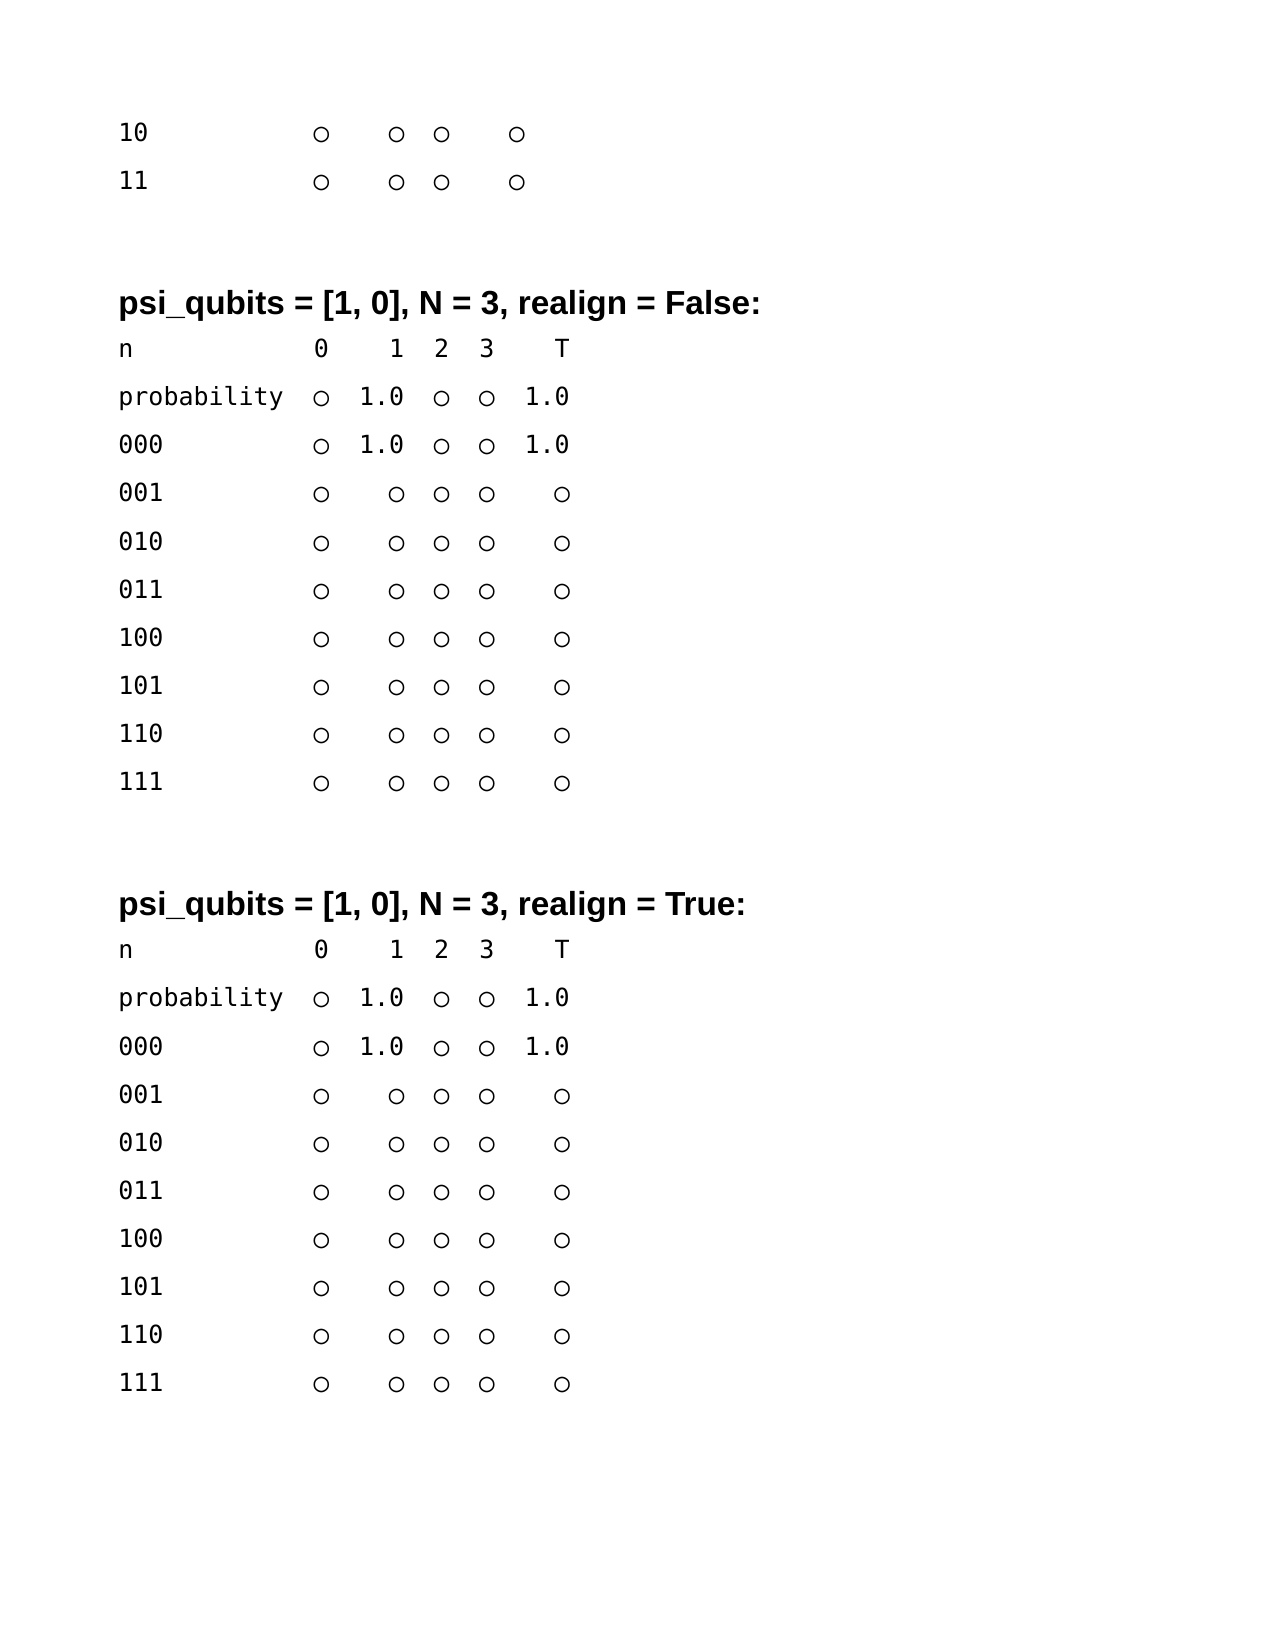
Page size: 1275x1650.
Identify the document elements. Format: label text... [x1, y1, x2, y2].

text 110 ◯ ◯ ◯ ◯ ◯ [118, 719, 1157, 748]
text 11 ◯ ◯ ◯ ◯ [118, 166, 1157, 195]
text n 0 1 2 3 T [118, 334, 1157, 363]
text 110 ◯ ◯ ◯ ◯ ◯ [118, 1320, 1157, 1349]
text 010 ◯ ◯ ◯ ◯ ◯ [118, 527, 1157, 556]
text 10 ◯ ◯ ◯ ◯ [118, 118, 1157, 147]
subtitle psi_qubits = [1, 0], N = 3, realign = False: [118, 283, 1157, 322]
text n 0 1 2 3 T [118, 935, 1157, 964]
text 010 ◯ ◯ ◯ ◯ ◯ [118, 1128, 1157, 1157]
text 100 ◯ ◯ ◯ ◯ ◯ [118, 1224, 1157, 1253]
text 101 ◯ ◯ ◯ ◯ ◯ [118, 1272, 1157, 1301]
text 011 ◯ ◯ ◯ ◯ ◯ [118, 1176, 1157, 1205]
text 000 ◯ 1.0 ◯ ◯ 1.0 [118, 431, 1157, 460]
text 100 ◯ ◯ ◯ ◯ ◯ [118, 623, 1157, 652]
text probability ◯ 1.0 ◯ ◯ 1.0 [118, 983, 1157, 1013]
text 111 ◯ ◯ ◯ ◯ ◯ [118, 1368, 1157, 1398]
text 111 ◯ ◯ ◯ ◯ ◯ [118, 767, 1157, 797]
text 101 ◯ ◯ ◯ ◯ ◯ [118, 671, 1157, 700]
text probability ◯ 1.0 ◯ ◯ 1.0 [118, 382, 1157, 412]
text 001 ◯ ◯ ◯ ◯ ◯ [118, 1080, 1157, 1109]
text 000 ◯ 1.0 ◯ ◯ 1.0 [118, 1032, 1157, 1061]
text 011 ◯ ◯ ◯ ◯ ◯ [118, 575, 1157, 604]
text 001 ◯ ◯ ◯ ◯ ◯ [118, 479, 1157, 508]
subtitle psi_qubits = [1, 0], N = 3, realign = True: [118, 884, 1157, 923]
